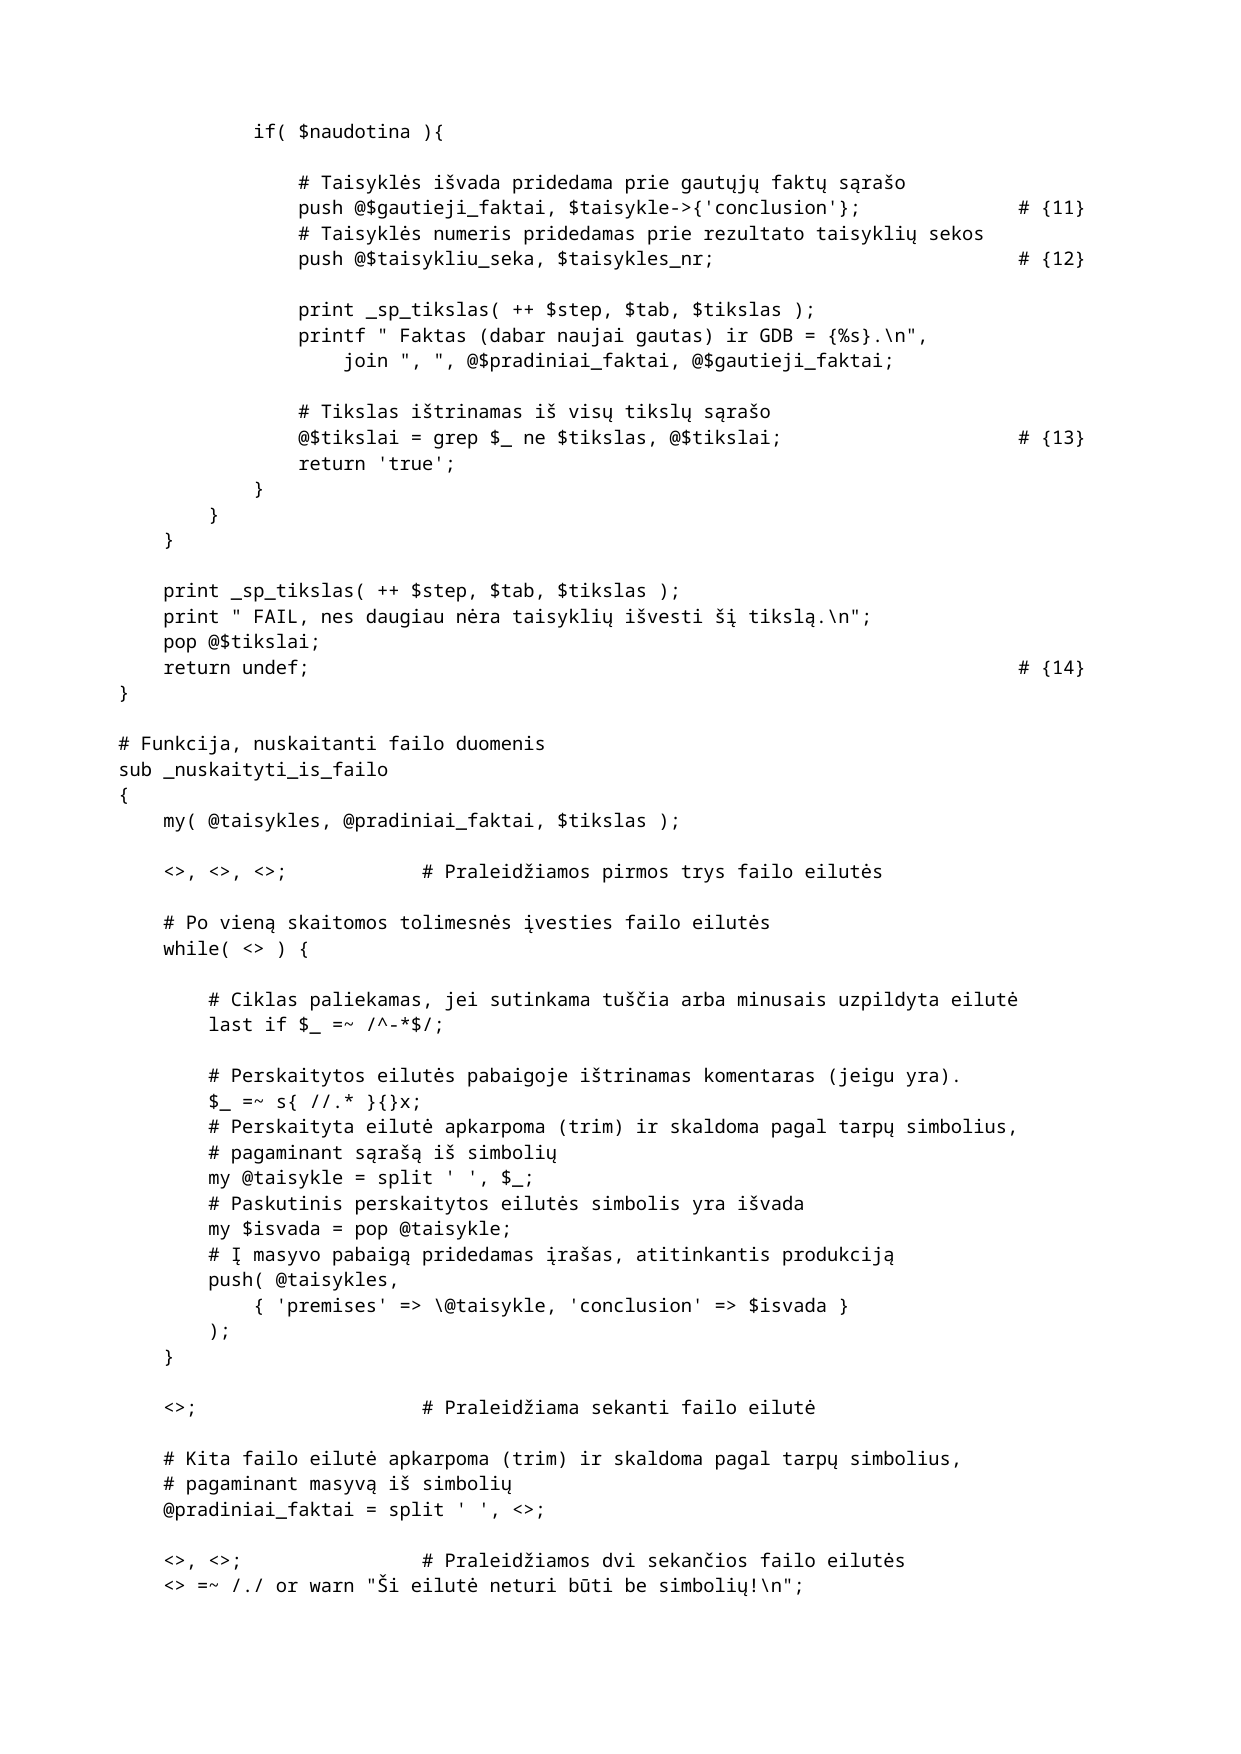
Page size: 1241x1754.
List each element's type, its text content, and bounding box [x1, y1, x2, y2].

text } [118, 501, 1122, 526]
text # Paskutinis perskaitytos eilutės simbolis yra išvada [118, 1190, 1122, 1216]
text sub _nuskaityti_is_failo [118, 756, 1122, 782]
text @pradiniai_faktai = split ' ', <>; [118, 1496, 1122, 1522]
text printf " Faktas (dabar naujai gautas) ir GDB = {%s}.\n", [118, 322, 1122, 348]
text { [118, 782, 1122, 807]
text my @taisykle = split ' ', $_; [118, 1164, 1122, 1190]
text } [118, 1343, 1122, 1369]
text return 'true'; [118, 450, 1122, 475]
text my( @taisykles, @pradiniai_faktai, $tikslas ); [118, 807, 1122, 833]
text # Ciklas paliekamas, jei sutinkama tuščia arba minusais uzpildyta eilutė [118, 986, 1122, 1011]
text # Kita failo eilutė apkarpoma (trim) ir skaldoma pagal tarpų simbolius, [118, 1445, 1122, 1471]
text ); [118, 1318, 1122, 1343]
text $_ =~ s{ //.* }{}x; [118, 1088, 1122, 1113]
text } [118, 475, 1122, 501]
text @$tikslai = grep $_ ne $tikslas, @$tikslai; # {13} [118, 424, 1122, 450]
text # Perskaitytos eilutės pabaigoje ištrinamas komentaras (jeigu yra). [118, 1062, 1122, 1088]
text print " FAIL, nes daugiau nėra taisyklių išvesti šį tikslą.\n"; [118, 603, 1122, 628]
text push @$taisykliu_seka, $taisykles_nr; # {12} [118, 246, 1122, 271]
text push @$gautieji_faktai, $taisykle->{'conclusion'}; # {11} [118, 195, 1122, 220]
text pop @$tikslai; [118, 628, 1122, 654]
text # Perskaityta eilutė apkarpoma (trim) ir skaldoma pagal tarpų simbolius, [118, 1113, 1122, 1139]
text push( @taisykles, [118, 1267, 1122, 1292]
text } [118, 679, 1122, 705]
text <> =~ /./ or warn "Ši eilutė neturi būti be simbolių!\n"; [118, 1573, 1122, 1598]
text join ", ", @$pradiniai_faktai, @$gautieji_faktai; [118, 348, 1122, 373]
text # Taisyklės išvada pridedama prie gautųjų faktų sąrašo [118, 169, 1122, 195]
text print _sp_tikslas( ++ $step, $tab, $tikslas ); [118, 577, 1122, 603]
text while( <> ) { [118, 935, 1122, 960]
text return undef; # {14} [118, 654, 1122, 679]
text print _sp_tikslas( ++ $step, $tab, $tikslas ); [118, 297, 1122, 322]
text # pagaminant sąrašą iš simbolių [118, 1139, 1122, 1164]
text # Taisyklės numeris pridedamas prie rezultato taisyklių sekos [118, 220, 1122, 246]
text <>; # Praleidžiama sekanti failo eilutė [118, 1394, 1122, 1420]
text { 'premises' => \@taisykle, 'conclusion' => $isvada } [118, 1292, 1122, 1318]
text } [118, 526, 1122, 552]
text # Tikslas ištrinamas iš visų tikslų sąrašo [118, 399, 1122, 424]
text # Funkcija, nuskaitanti failo duomenis [118, 731, 1122, 756]
text last if $_ =~ /^-*$/; [118, 1011, 1122, 1037]
text <>, <>, <>; # Praleidžiamos pirmos trys failo eilutės [118, 858, 1122, 884]
text # Po vieną skaitomos tolimesnės įvesties failo eilutės [118, 909, 1122, 935]
text # pagaminant masyvą iš simbolių [118, 1471, 1122, 1496]
text # Į masyvo pabaigą pridedamas įrašas, atitinkantis produkciją [118, 1241, 1122, 1267]
text my $isvada = pop @taisykle; [118, 1216, 1122, 1241]
text <>, <>; # Praleidžiamos dvi sekančios failo eilutės [118, 1547, 1122, 1573]
text if( $naudotina ){ [118, 118, 1122, 144]
